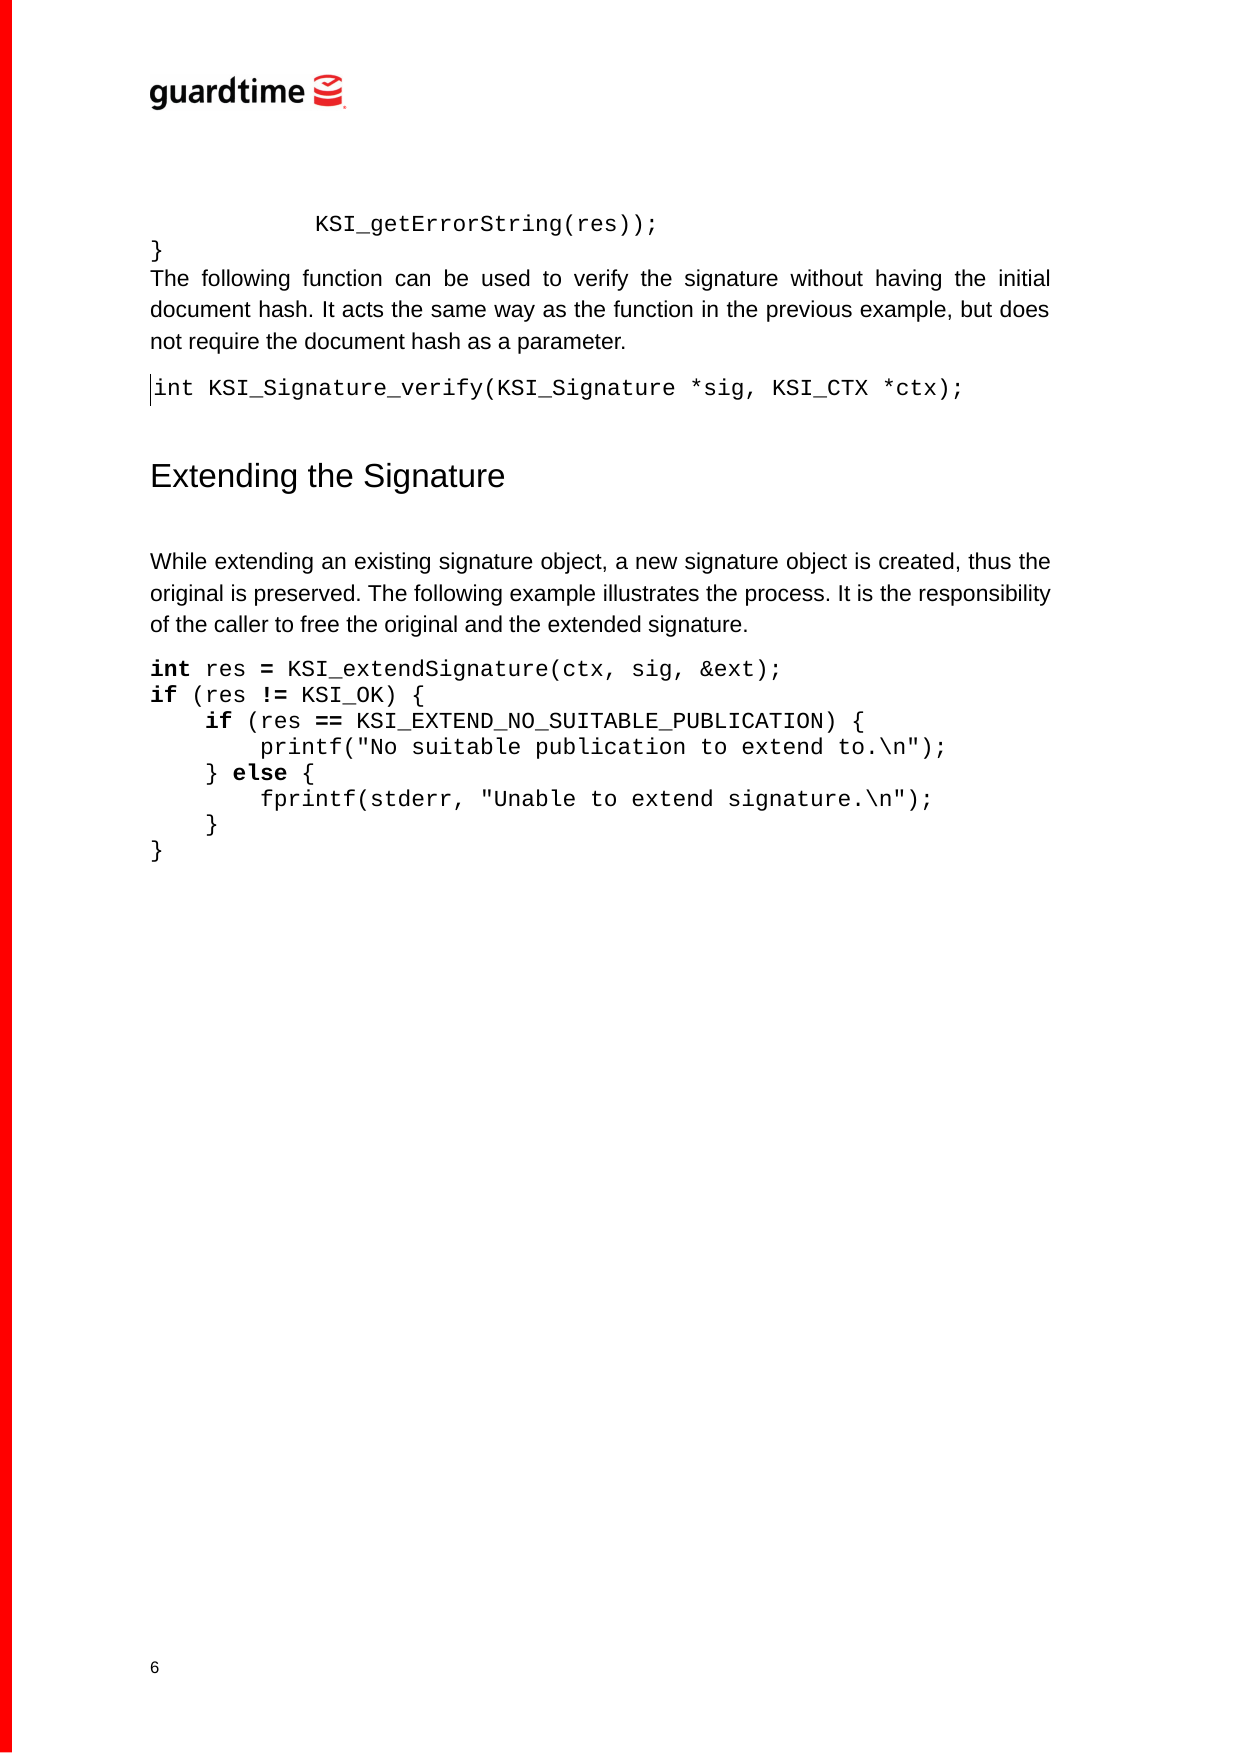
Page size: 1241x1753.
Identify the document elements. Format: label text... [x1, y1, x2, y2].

table_header KSI_getErrorString(res)); } [150, 213, 1051, 264]
text The following function can be used to verify the signature without having the initial document hash. It acts the same way as the function in the previous example, but does not require the document hash as a parameter. [150, 264, 1051, 354]
subtitle Extending the Signature [150, 456, 1051, 494]
text While extending an existing signature object, a new signature object is created, thus the original is preserved. The following example illustrates the process. It is the responsibility of the caller to free the original and the extended signature. [150, 548, 1051, 637]
picture [150, 74, 343, 111]
table_header int res = KSI_extendSignature(ctx, sig, &ext); if (res != KSI_OK) { if (res == KSI_EXTEND_NO_SUITABLE_PUBLICATION) { printf("No suitable publication to extend to.\n"); } else { fprintf(stderr, "Unable to extend signature.\n"); } } [150, 657, 1051, 865]
table_header int KSI_Signature_verify(KSI_Signature *sig, KSI_CTX *ctx); [151, 374, 1051, 406]
